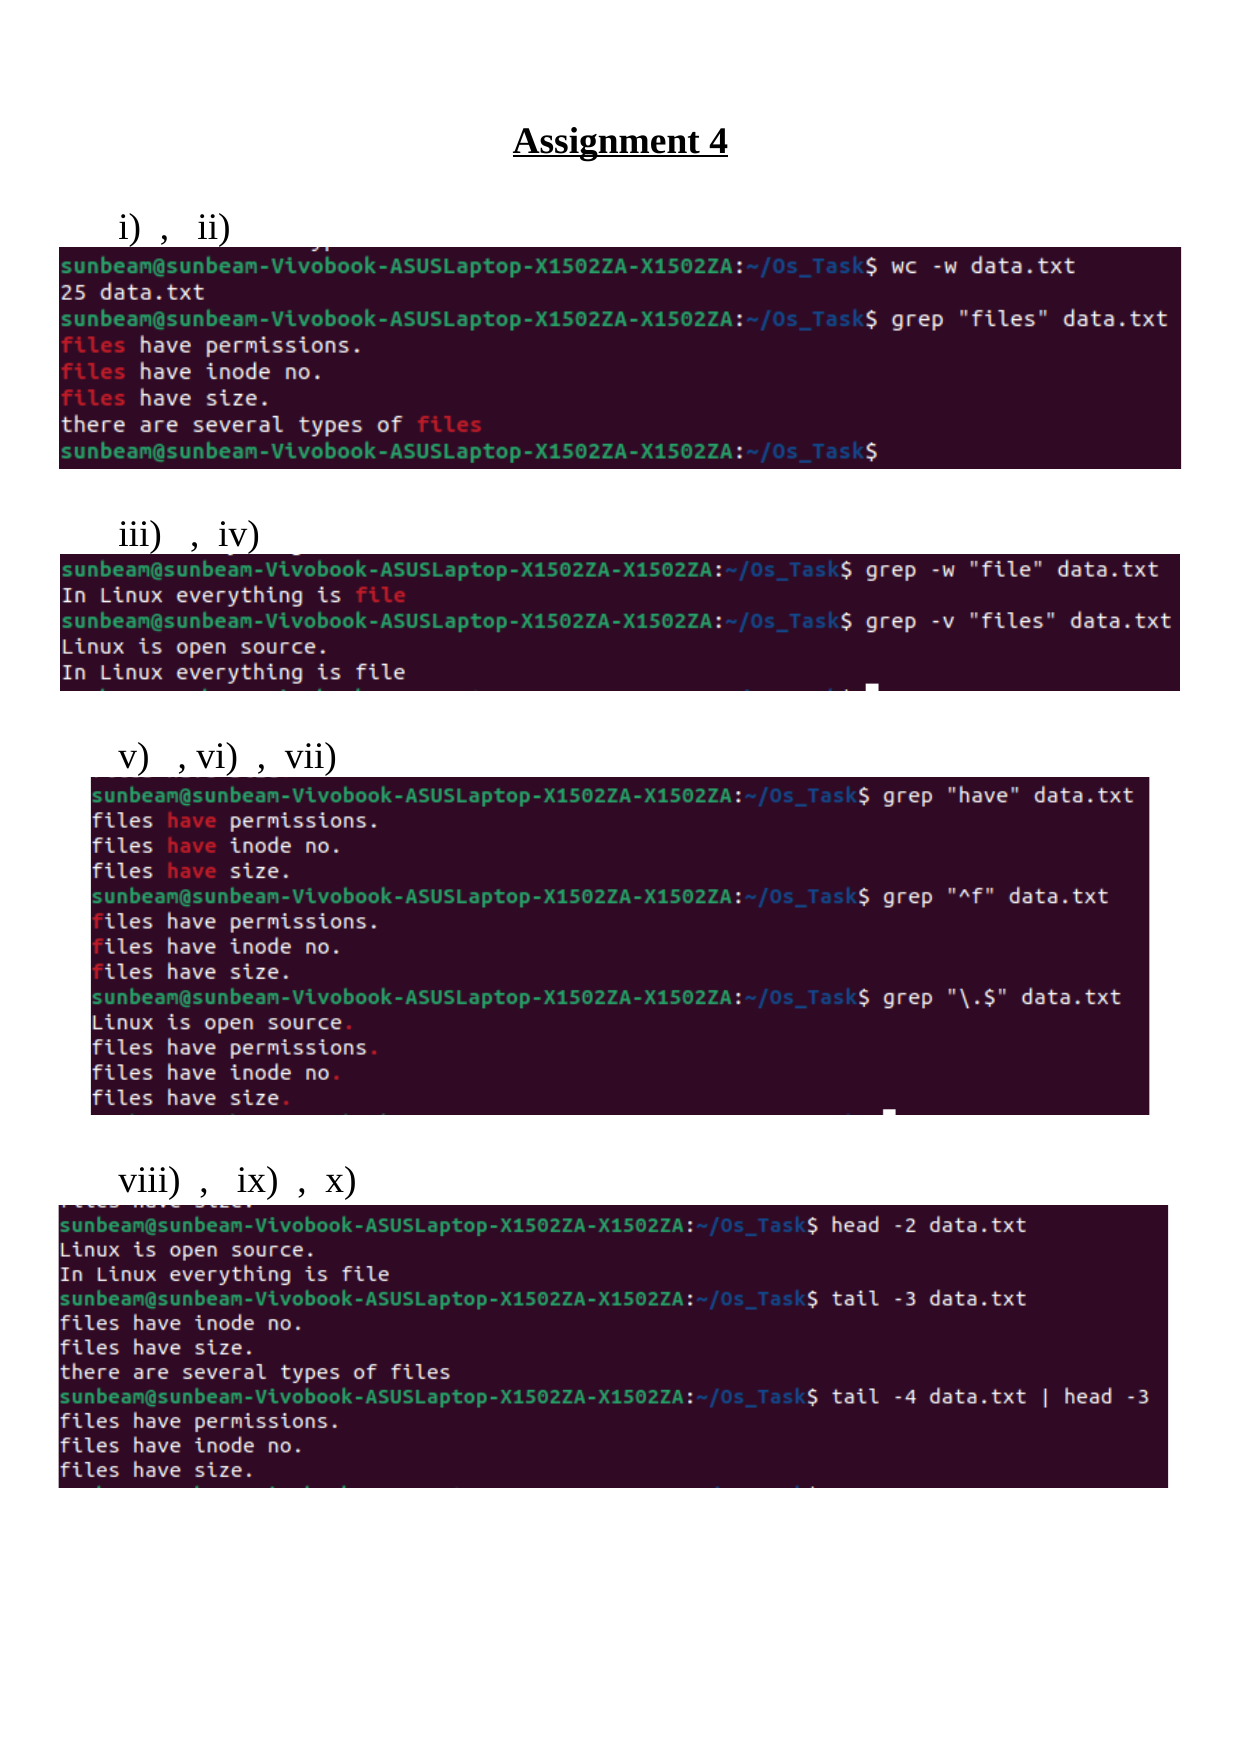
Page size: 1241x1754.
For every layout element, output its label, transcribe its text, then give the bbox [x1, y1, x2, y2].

text v) , vi) , vii) [118, 734, 1122, 777]
picture [60, 554, 1180, 691]
text [118, 1488, 1122, 1531]
picture [58, 1205, 1169, 1488]
picture [59, 247, 1182, 469]
text i) , ii) [118, 204, 1122, 247]
text viii) , ix) , x) [118, 1115, 1122, 1205]
text iii) , iv) [118, 469, 1122, 554]
picture [90, 777, 1150, 1115]
text Assignment 4 [118, 118, 1122, 161]
